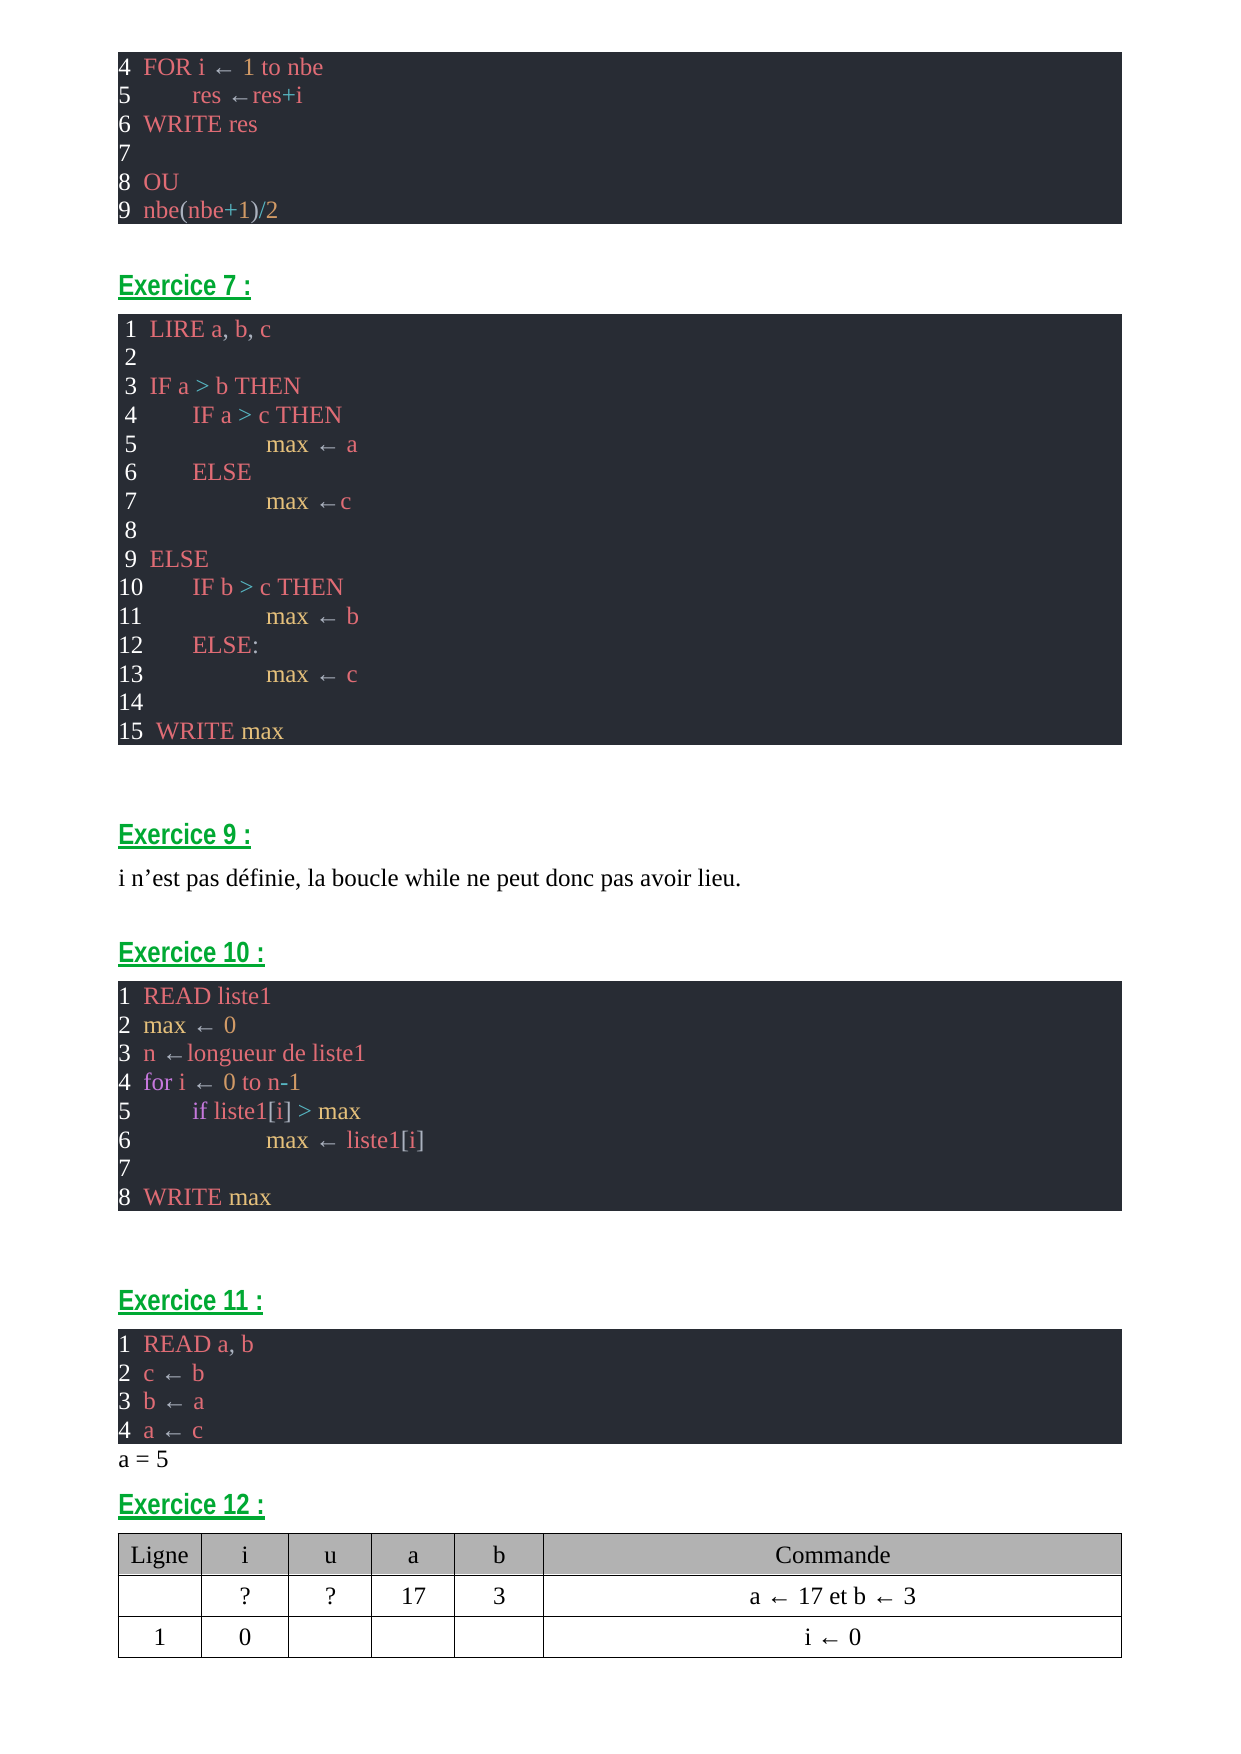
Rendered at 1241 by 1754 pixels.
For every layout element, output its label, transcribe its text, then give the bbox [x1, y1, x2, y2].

text 8 [118, 515, 1122, 544]
text 4 IF a > c THEN [118, 400, 1122, 429]
subtitle Exercice 12 : [264, 1487, 1122, 1521]
table_cell 3 [455, 1576, 543, 1616]
table_header u [289, 1534, 371, 1574]
text 2 max ← 0 [118, 1010, 1122, 1038]
text a = 5 [118, 1444, 1122, 1473]
text 4 a ← c [118, 1415, 1122, 1444]
text 9 nbe(nbe+1)/2 [118, 196, 1122, 224]
subtitle Exercice 7 : [251, 268, 1122, 301]
table_cell [455, 1617, 543, 1657]
table_header Commande [544, 1534, 1121, 1574]
text 13 max ← c [118, 659, 1122, 687]
text 4 FOR i ← 1 to nbe [118, 52, 1122, 81]
table_cell 0 [202, 1617, 288, 1657]
text 5 res ←res+i [118, 81, 1122, 109]
table_cell ? [289, 1576, 371, 1616]
subtitle Exercice 10 : [264, 935, 1122, 968]
text 6 ELSE [118, 457, 1122, 486]
text 12 ELSE: [118, 630, 1122, 659]
text 1 LIRE a, b, c [118, 314, 1122, 342]
text 3 b ← a [118, 1386, 1122, 1415]
text 15 WRITE max [118, 716, 1122, 745]
table_cell ? [202, 1576, 288, 1616]
text 10 IF b > c THEN [118, 572, 1122, 601]
subtitle Exercice 9 : [251, 817, 1122, 850]
text 2 c ← b [118, 1358, 1122, 1386]
table_header i [202, 1534, 288, 1574]
table_cell 1 [119, 1617, 201, 1657]
table_cell [289, 1617, 371, 1657]
text 3 n ←longueur de liste1 [118, 1038, 1122, 1067]
text 7 [118, 138, 1122, 167]
text 1 READ liste1 [118, 981, 1122, 1010]
text 6 WRITE res [118, 109, 1122, 138]
table_cell [372, 1617, 454, 1657]
text 5 if liste1[i] > max [118, 1096, 1122, 1125]
text 5 max ← a [118, 429, 1122, 457]
table_cell 17 [372, 1576, 454, 1616]
text 9 ELSE [118, 544, 1122, 572]
text 2 [118, 342, 1122, 371]
text 3 IF a > b THEN [118, 371, 1122, 400]
text 7 max ←c [118, 486, 1122, 515]
text 1 READ a, b [118, 1329, 1122, 1358]
text 6 max ← liste1[i] [118, 1125, 1122, 1153]
subtitle Exercice 11 : [263, 1283, 1122, 1316]
table_header a [372, 1534, 454, 1574]
table_header b [455, 1534, 543, 1574]
table_header Ligne [119, 1534, 201, 1574]
text 4 for i ← 0 to n-1 [118, 1067, 1122, 1096]
text 11 max ← b [118, 601, 1122, 630]
text 8 OU [118, 167, 1122, 196]
table_cell a ← 17 et b ← 3 [544, 1576, 1121, 1616]
text i n’est pas définie, la boucle while ne peut donc pas avoir lieu. [118, 863, 1122, 892]
text 7 [118, 1153, 1122, 1182]
text 14 [118, 687, 1122, 716]
table_cell i ← 0 [544, 1617, 1121, 1657]
text 8 WRITE max [118, 1182, 1122, 1211]
table_cell [119, 1576, 201, 1616]
